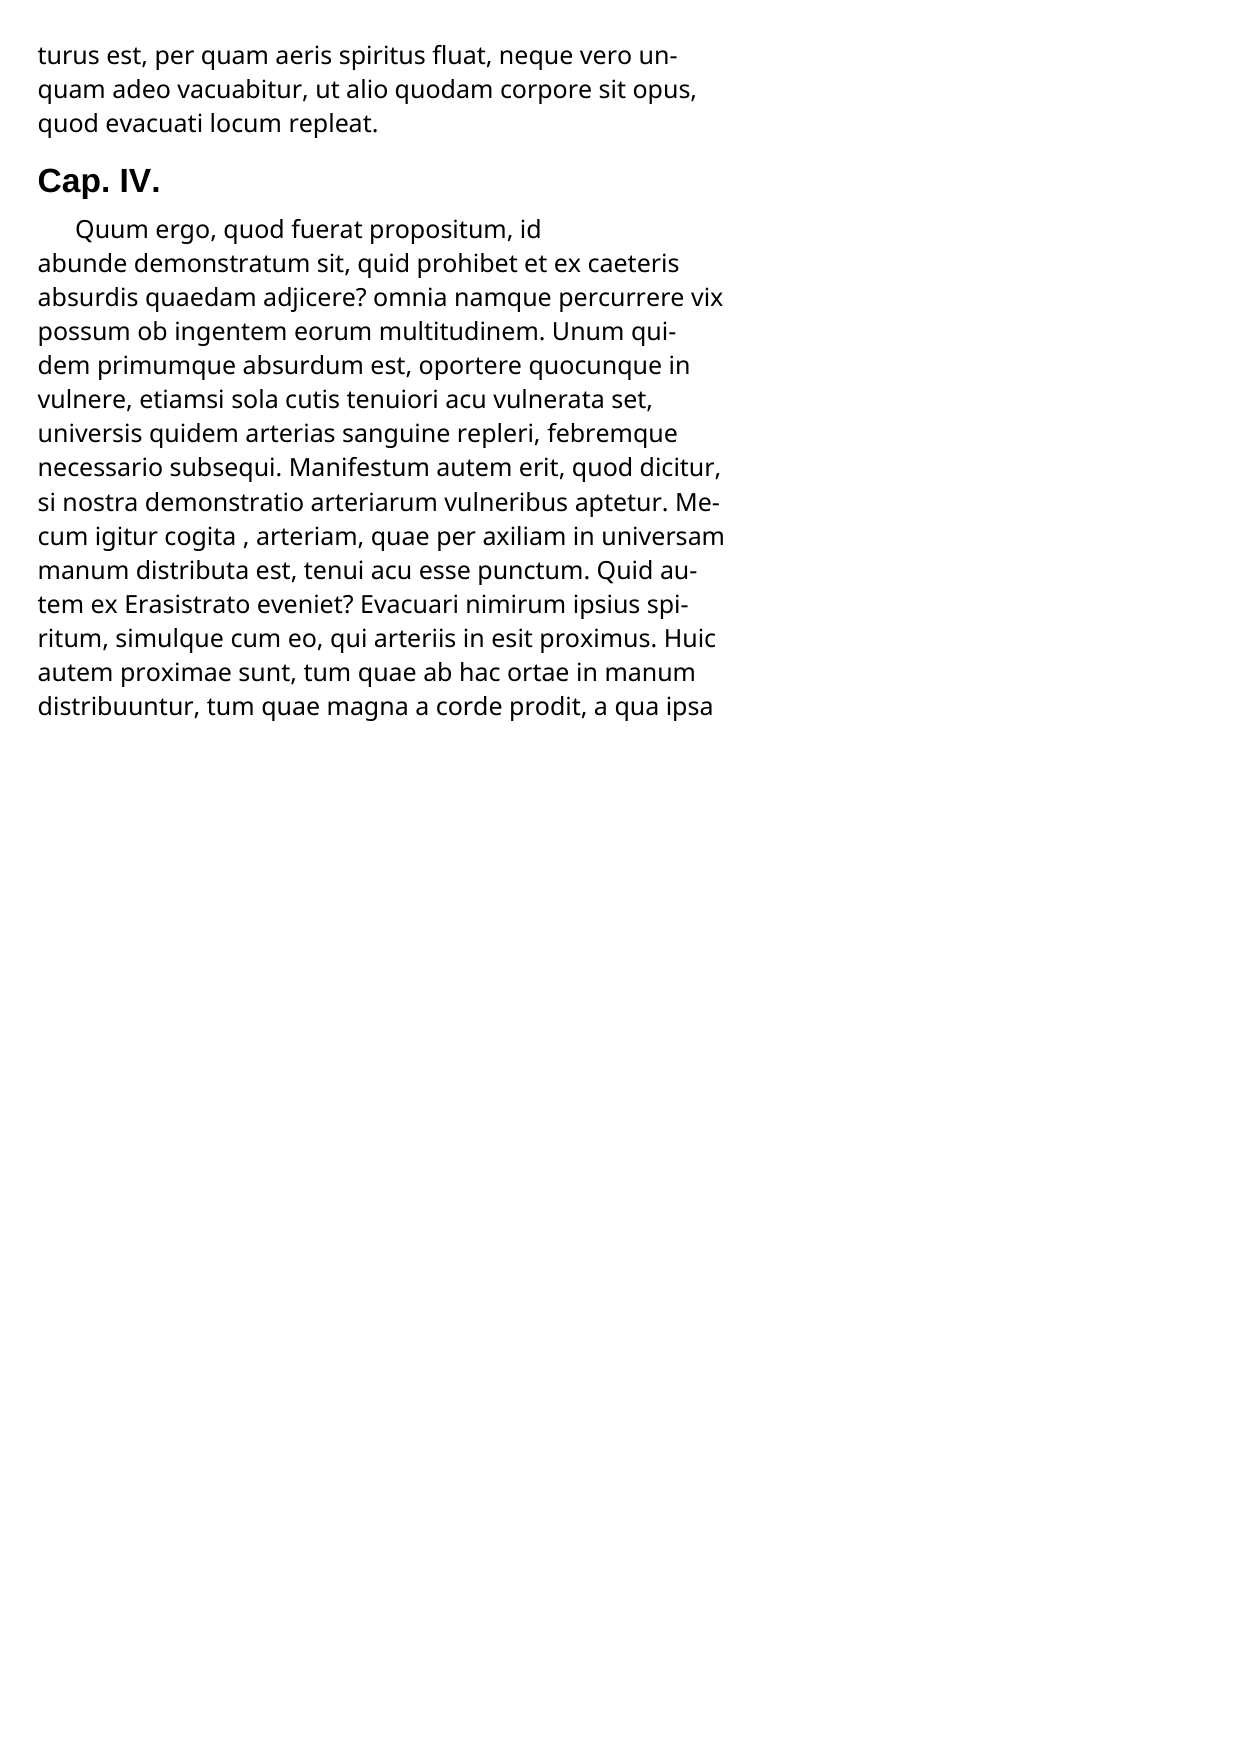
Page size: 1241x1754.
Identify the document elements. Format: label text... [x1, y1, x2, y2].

subtitle Cap. IV. [37, 161, 1203, 199]
text Quum ergo, quod fuerat propositum, id abunde demonstratum sit, quid prohibet et ex caeteris absurdis quaedam adjicere? omnia namque percurrere vix possum ob ingentem eorum multitudinem. Unum qui- dem primumque absurdum est, oportere quocunque in vulnere, etiamsi sola cutis tenuiori acu vulnerata set, universis quidem arterias sanguine repleri, febremque necessario subsequi. Manifestum autem erit, quod dicitur, si nostra demonstratio arteriarum vulneribus aptetur. Me- cum igitur cogita , arteriam, quae per axiliam in universam manum distributa est, tenui acu esse punctum. Quid au- tem ex Erasistrato eveniet? Evacuari nimirum ipsius spi- ritum, simulque cum eo, qui arteriis in esit proximus. Huic autem proximae sunt, tum quae ab hac ortae in manum distribuuntur, tum quae magna a corde prodit, a qua ipsa [37, 212, 1203, 723]
text turus est, per quam aeris spiritus fluat, neque vero un- quam adeo vacuabitur, ut alio quodam corpore sit opus, quod evacuati locum repleat. [37, 37, 1203, 140]
